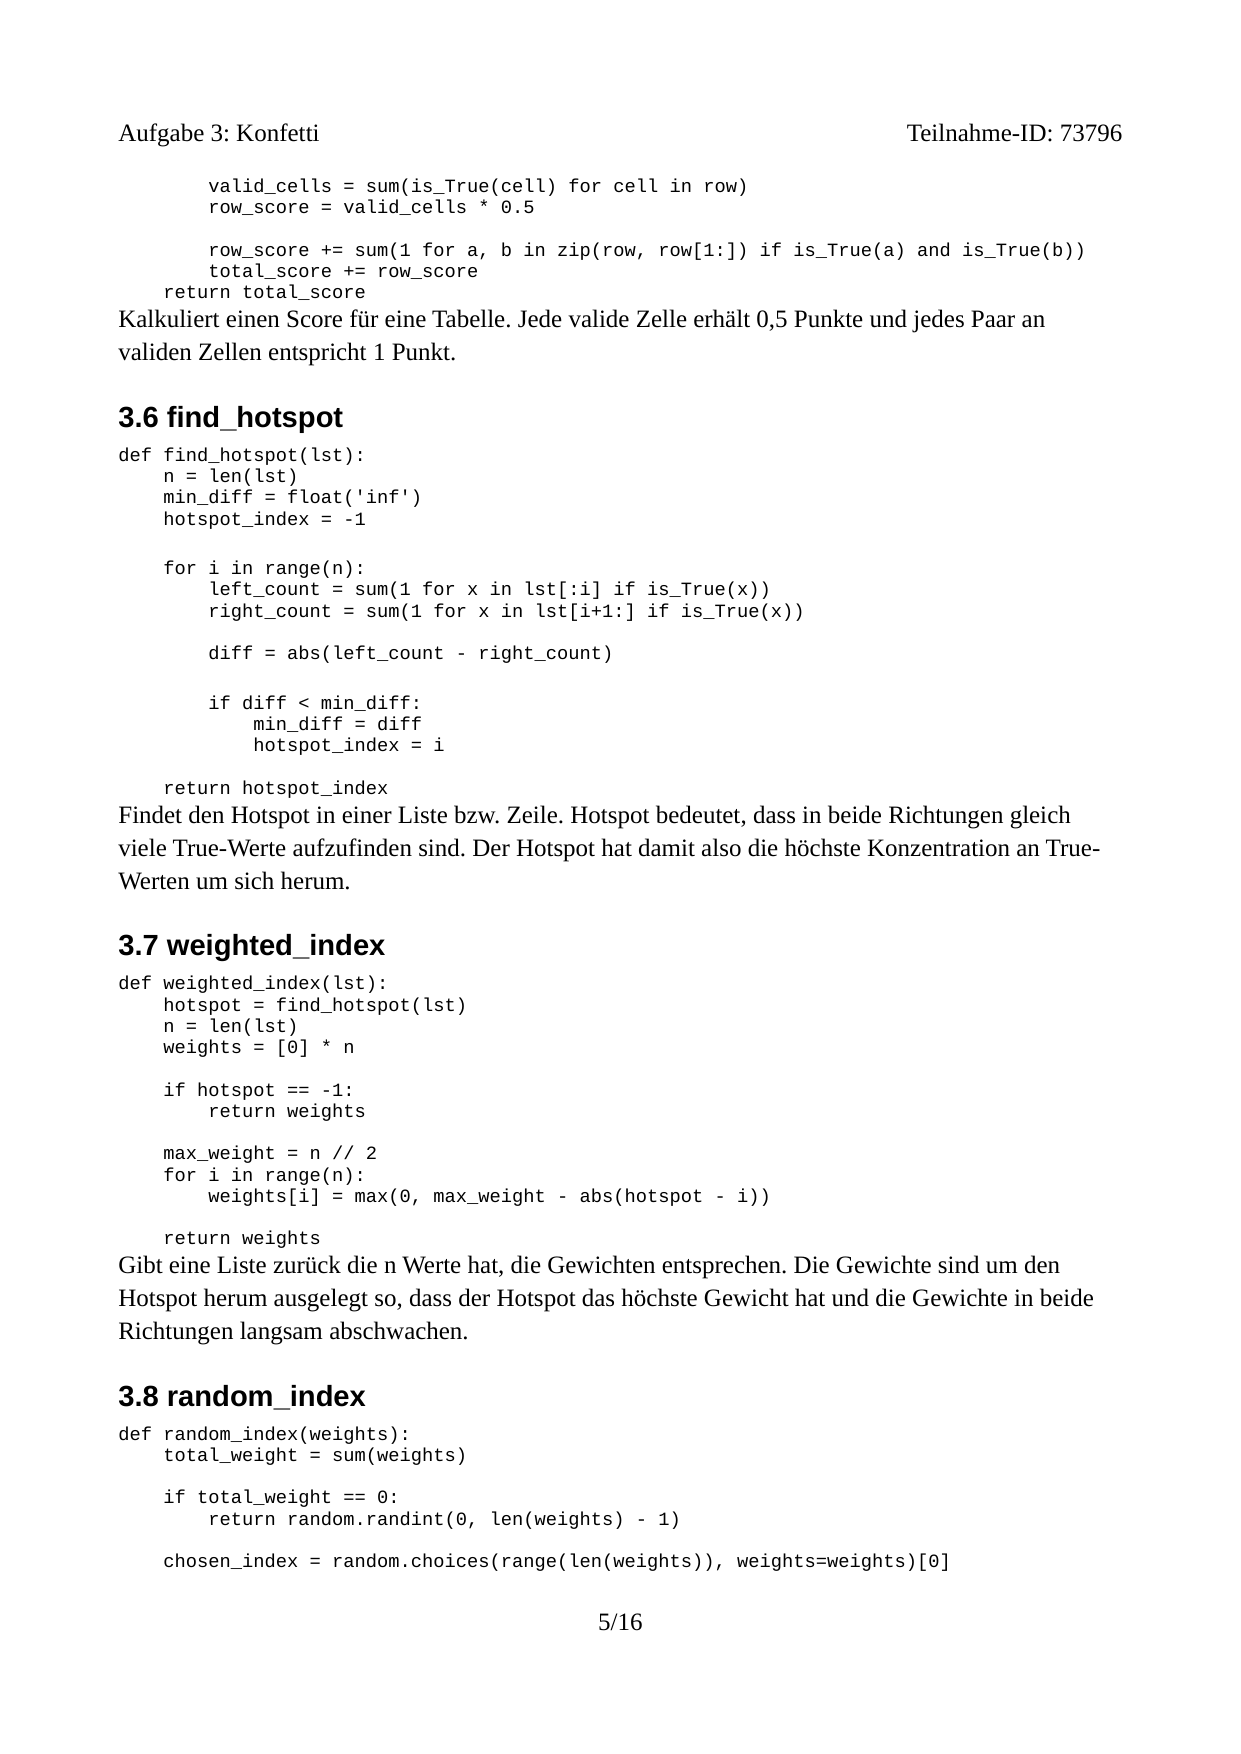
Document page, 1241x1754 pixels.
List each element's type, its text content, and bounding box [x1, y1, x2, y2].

text return weights [118, 1229, 1122, 1250]
subtitle 3.6 find_hotspot [118, 399, 1122, 433]
text Kalkuliert einen Score für eine Tabelle. Jede valide Zelle erhält 0,5 Punkte und jedes Paar an validen Zellen entspricht 1 Punkt. [118, 304, 1122, 366]
text Findet den Hotspot in einer Liste bzw. Zeile. Hotspot bedeutet, dass in beide Richtungen gleich viele True-Werte aufzufinden sind. Der Hotspot hat damit also die höchste Konzentration an True-Werten um sich herum. [118, 800, 1122, 894]
text left_count = sum(1 for x in lst[:i] if is_True(x)) [118, 580, 1122, 601]
text weights[i] = max(0, max_weight - abs(hotspot - i)) [118, 1187, 1122, 1208]
text total_weight = sum(weights) [118, 1446, 1122, 1467]
text row_score += sum(1 for a, b in zip(row, row[1:]) if is_True(a) and is_True(b)) [118, 241, 1122, 262]
text if diff < min_diff: [118, 693, 1122, 715]
text if hotspot == -1: [118, 1080, 1122, 1102]
text right_count = sum(1 for x in lst[i+1:] if is_True(x)) [118, 601, 1122, 623]
text min_diff = diff [118, 715, 1122, 736]
text return random.randint(0, len(weights) - 1) [118, 1509, 1122, 1531]
text for i in range(n): [118, 1165, 1122, 1187]
text return total_score [118, 283, 1122, 304]
text valid_cells = sum(is_True(cell) for cell in row) [118, 177, 1122, 198]
text return hotspot_index [118, 778, 1122, 800]
text for i in range(n): [118, 559, 1122, 580]
text return weights [118, 1102, 1122, 1123]
text hotspot_index = -1 [118, 509, 1122, 531]
subtitle 3.8 random_index [118, 1378, 1122, 1412]
text def find_hotspot(lst): [118, 446, 1122, 467]
text weights = [0] * n [118, 1038, 1122, 1059]
subtitle 3.7 weighted_index [118, 928, 1122, 962]
text Gibt eine Liste zurück die n Werte hat, die Gewichten entsprechen. Die Gewichte sind um den Hotspot herum ausgelegt so, dass der Hotspot das höchste Gewicht hat und die Gewichte in beide Richtungen langsam abschwachen. [118, 1250, 1122, 1345]
text if total_weight == 0: [118, 1488, 1122, 1509]
text min_diff = float('inf') [118, 488, 1122, 509]
text n = len(lst) [118, 1017, 1122, 1038]
text chosen_index = random.choices(range(len(weights)), weights=weights)[0] [118, 1552, 1122, 1573]
text total_score += row_score [118, 262, 1122, 283]
text def weighted_index(lst): [118, 974, 1122, 995]
text n = len(lst) [118, 467, 1122, 488]
text diff = abs(left_count - right_count) [118, 644, 1122, 665]
text hotspot = find_hotspot(lst) [118, 995, 1122, 1017]
text def random_index(weights): [118, 1424, 1122, 1446]
text row_score = valid_cells * 0.5 [118, 198, 1122, 219]
text hotspot_index = i [118, 736, 1122, 757]
text max_weight = n // 2 [118, 1144, 1122, 1165]
